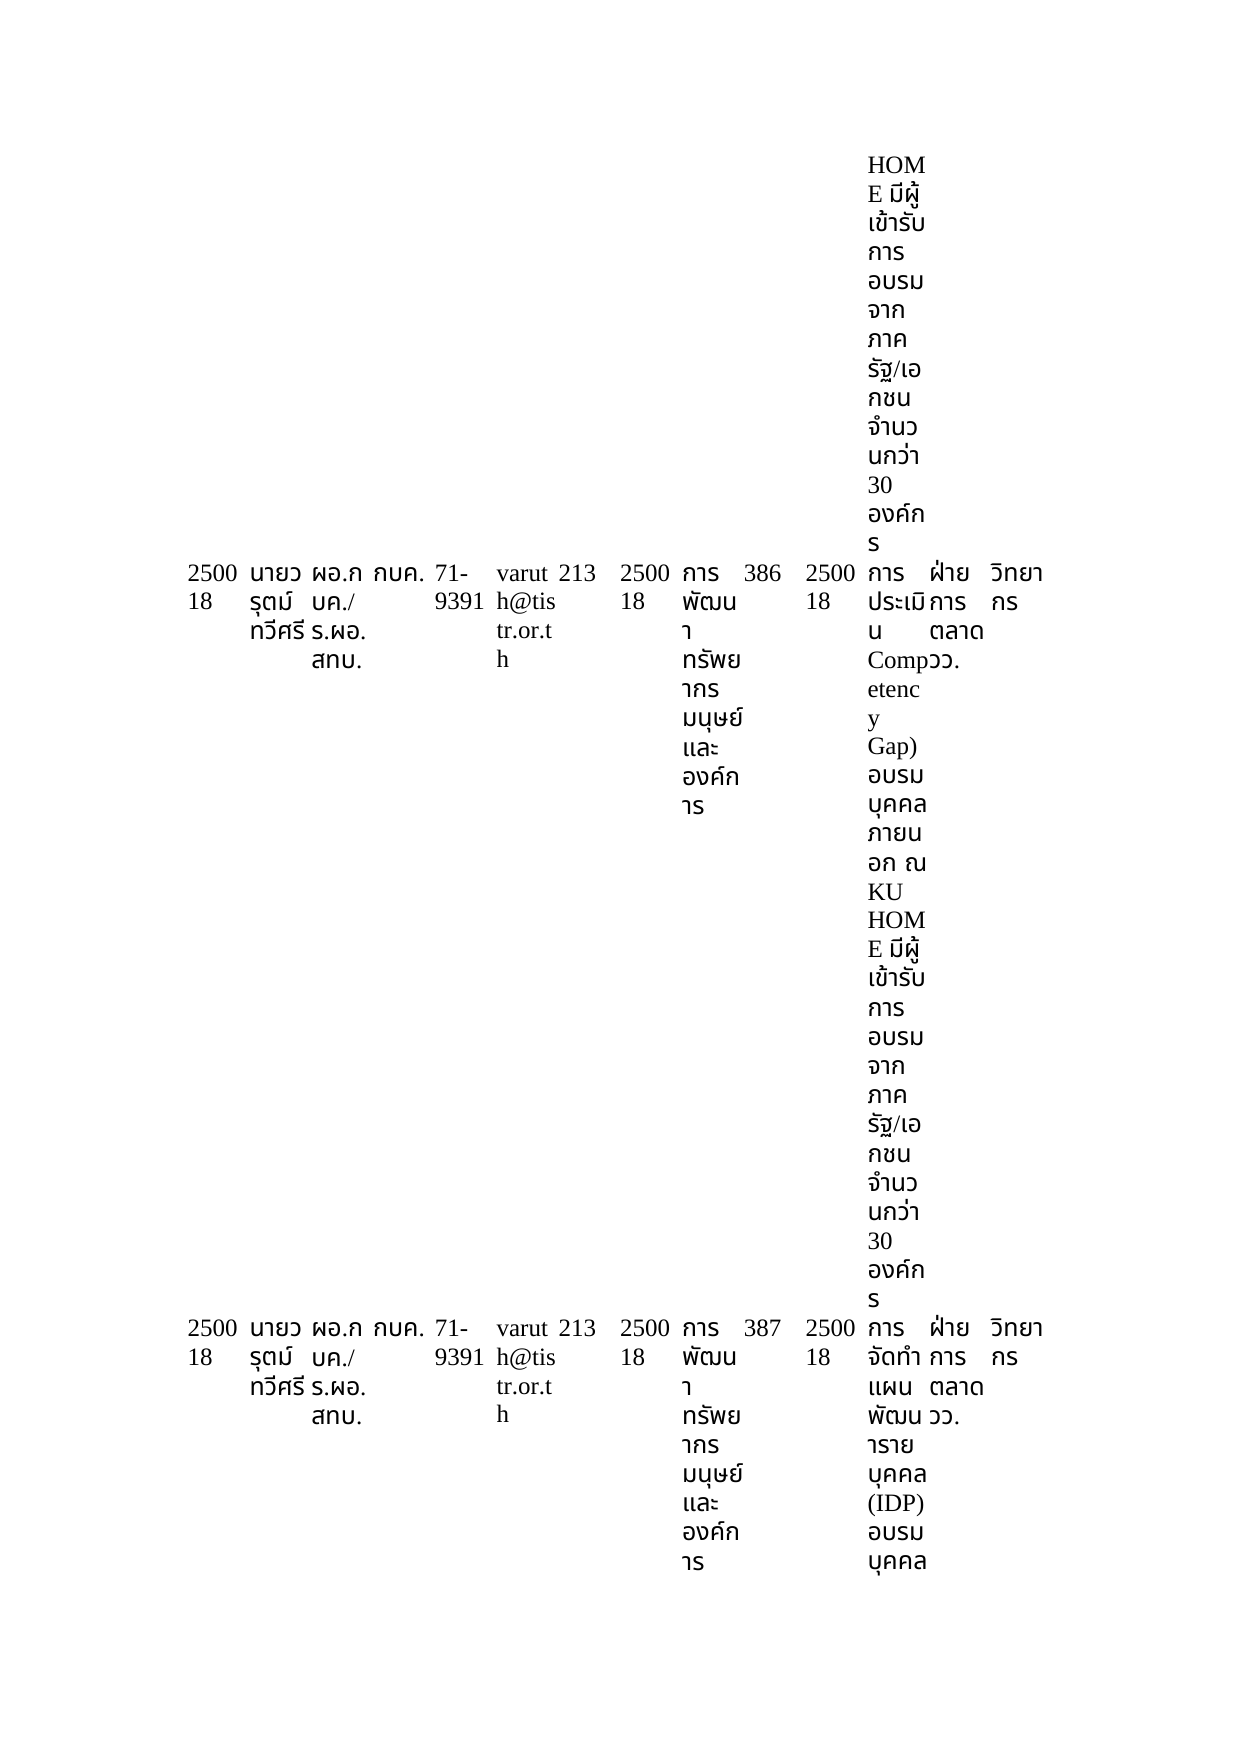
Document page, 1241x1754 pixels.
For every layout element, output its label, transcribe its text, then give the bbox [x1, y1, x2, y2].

table_cell 213 [558, 558, 620, 1313]
table_cell varuth@tistr.or.th [496, 558, 558, 1313]
table_cell 250018 [620, 1313, 682, 1576]
table_cell [435, 150, 496, 558]
table_cell HOME มีผู้เข้ารับการอบรมจากภาครัฐ/เอกชน จำนวนกว่า 30 องค์กร [867, 150, 929, 558]
table_cell 250018 [620, 558, 682, 1313]
table_cell การจัดทำแผนพัฒนารายบุคคล (IDP) อบรมบุคคล [867, 1313, 929, 1576]
table_cell [249, 150, 311, 558]
table_cell วิทยากร [991, 558, 1053, 1313]
table_cell 387 [744, 1313, 805, 1576]
table_cell กบค. [373, 558, 434, 1313]
table_cell นายวรุตม์ ทวีศรี [249, 558, 311, 1313]
table_cell 250018 [805, 558, 867, 1313]
table_cell กบค. [373, 1313, 434, 1576]
table_cell ฝ่ายการตลาด วว. [929, 1313, 991, 1576]
table_cell varuth@tistr.or.th [496, 1313, 558, 1576]
table_cell 250018 [188, 1313, 249, 1576]
table_cell การประเมิน Competency Gap) อบรมบุคคลภายนอก ณ KU HOME มีผู้เข้ารับการอบรมจากภาครัฐ/เอกชน จำนวนกว่า 30 องค์กร [867, 558, 929, 1313]
table_cell 250018 [805, 1313, 867, 1576]
table_cell การพัฒนาทรัพยากรมนุษย์และองค์การ [682, 558, 743, 1313]
table_cell [373, 150, 434, 558]
table_cell [496, 150, 558, 558]
table_cell [558, 150, 620, 558]
table_cell [929, 150, 991, 558]
table_cell [744, 150, 805, 558]
table_cell 71-9391 [435, 1313, 496, 1576]
table_cell 213 [558, 1313, 620, 1576]
table_cell การพัฒนาทรัพยากรมนุษย์และองค์การ [682, 1313, 743, 1576]
table_cell [682, 150, 743, 558]
table_cell [620, 150, 682, 558]
table_cell 71-9391 [435, 558, 496, 1313]
table_cell นายวรุตม์ ทวีศรี [249, 1313, 311, 1576]
table_cell 386 [744, 558, 805, 1313]
table_cell 250018 [188, 558, 249, 1313]
table_cell ผอ.กบค./ร.ผอ.สทบ. [311, 558, 373, 1313]
table_cell ฝ่ายการตลาด วว. [929, 558, 991, 1313]
table_cell [311, 150, 373, 558]
table_cell ผอ.กบค./ร.ผอ.สทบ. [311, 1313, 373, 1576]
table_cell [805, 150, 867, 558]
table_cell วิทยากร [991, 1313, 1053, 1576]
table_cell [188, 150, 249, 558]
table_cell [991, 150, 1053, 558]
